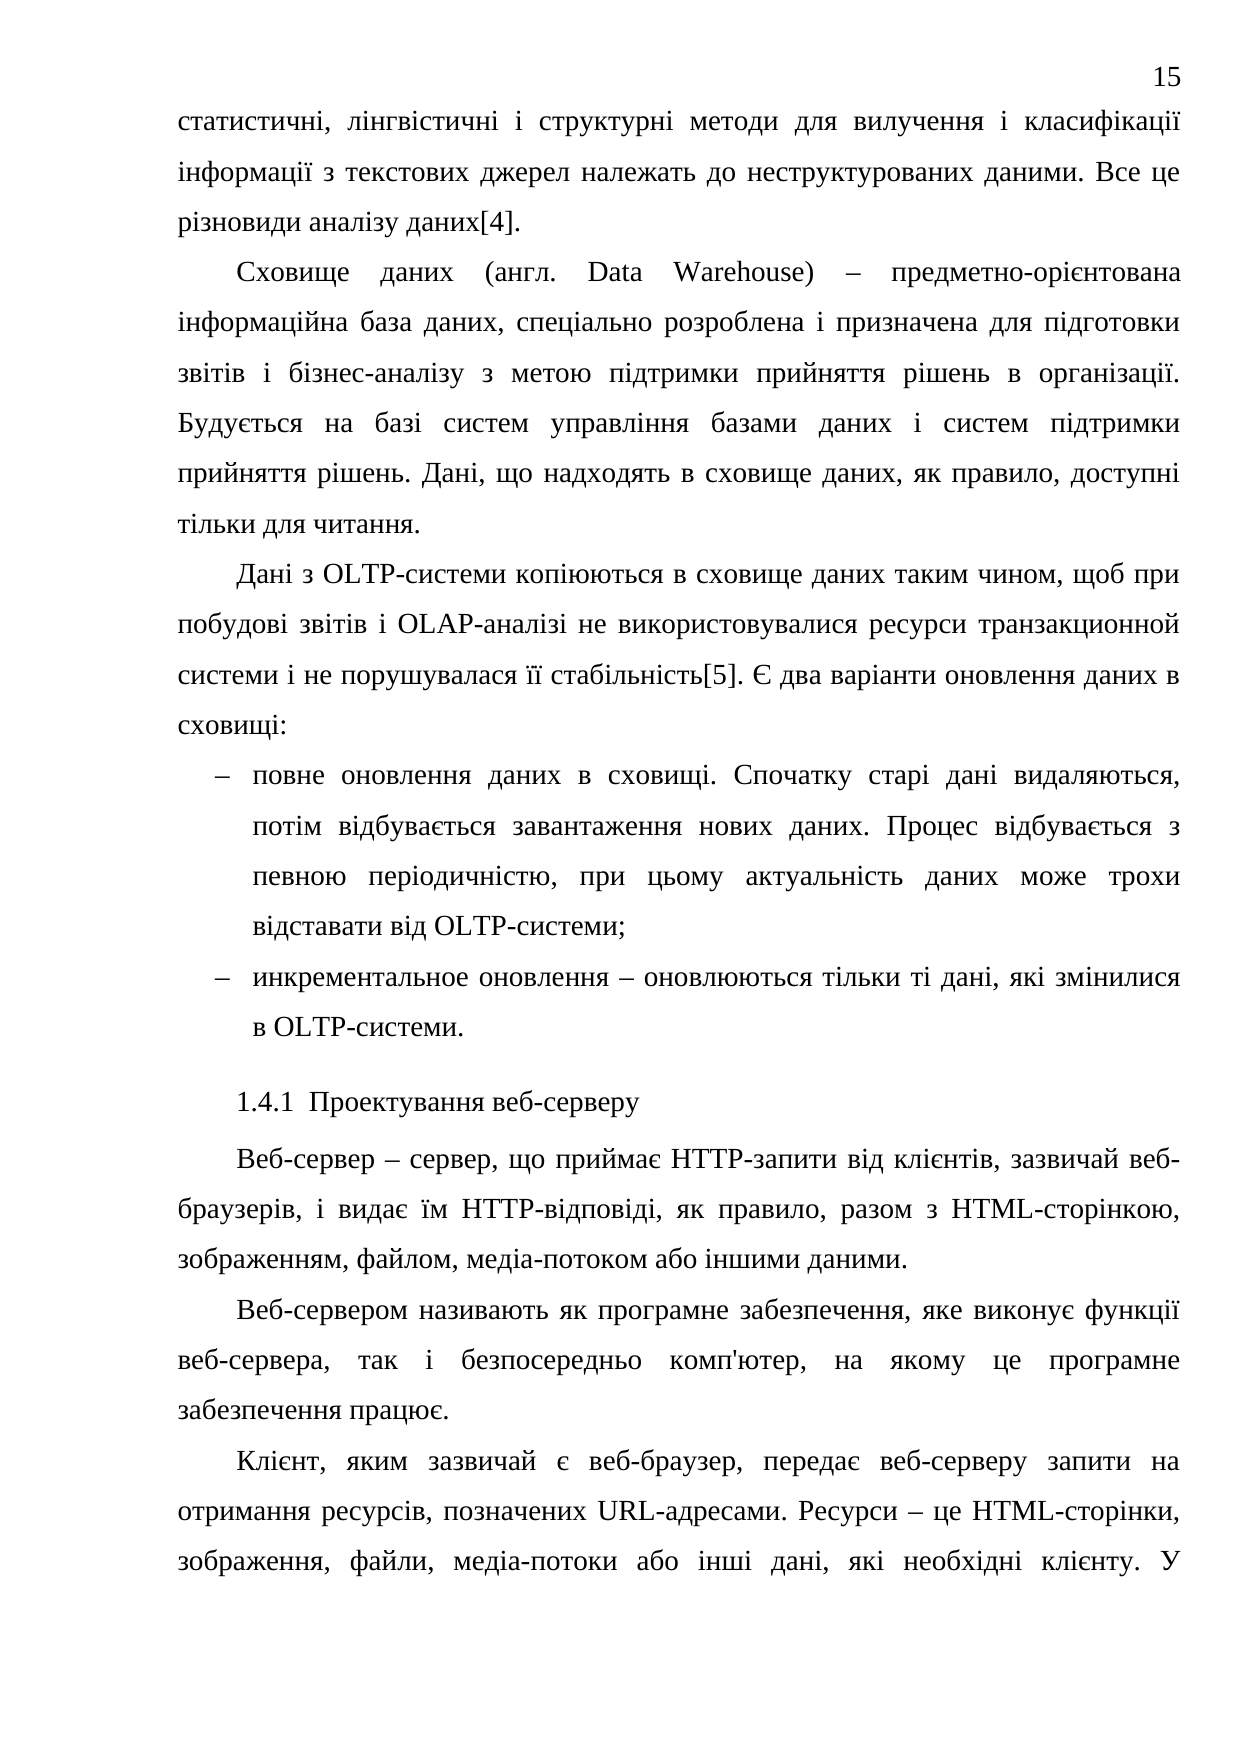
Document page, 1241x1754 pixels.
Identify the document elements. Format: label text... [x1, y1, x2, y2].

text статистичні, лінгвістичні і структурні методи для вилучення і класифікації інформації з текстових джерел належать до неструктурованих даними. Все це різновиди аналізу даних[4]. [177, 103, 1181, 237]
text Дані з OLTP-системи копіюються в сховище даних таким чином, щоб при побудові звітів і OLAP-аналізі не використовувалися ресурси транзакционной системи і не порушувалася її стабільність[5]. Є два варіанти оновлення даних в сховищі: [177, 556, 1181, 741]
list повне оновлення даних в сховищі. Спочатку старі дані видаляються, потім відбувається завантаження нових даних. Процес відбувається з певною періодичністю, при цьому актуальність даних може трохи відставати від OLTP-системи; [215, 757, 1181, 942]
subtitle 1.4.1 Проектування веб-серверу [177, 1084, 1181, 1118]
text Сховище даних (англ. Data Warehouse) – предметно-орієнтована інформаційна база даних, спеціально розроблена і призначена для підготовки звітів і бізнес-аналізу з метою підтримки прийняття рішень в організації. Будується на базі систем управління базами даних і систем підтримки прийняття рішень. Дані, що надходять в сховище даних, як правило, доступні тільки для читання. [177, 254, 1181, 539]
text Веб-сервером називають як програмне забезпечення, яке виконує функції веб-сервера, так і безпосередньо комп'ютер, на якому це програмне забезпечення працює. [177, 1292, 1181, 1426]
text Веб-сервер – сервер, що приймає HTTP-запити від клієнтів, зазвичай веб-браузерів, і видає їм HTTP-відповіді, як правило, разом з HTML-сторінкою, зображенням, файлом, медіа-потоком або іншими даними. [177, 1141, 1181, 1275]
text Клієнт, яким зазвичай є веб-браузер, передає веб-серверу запити на отримання ресурсів, позначених URL-адресами. Ресурси – це HTML-сторінки, зображення, файли, медіа-потоки або інші дані, які необхідні клієнту. У [177, 1443, 1181, 1577]
list инкрементальное оновлення – оновлюються тільки ті дані, які змінилися в OLTP-системи. [215, 959, 1181, 1042]
